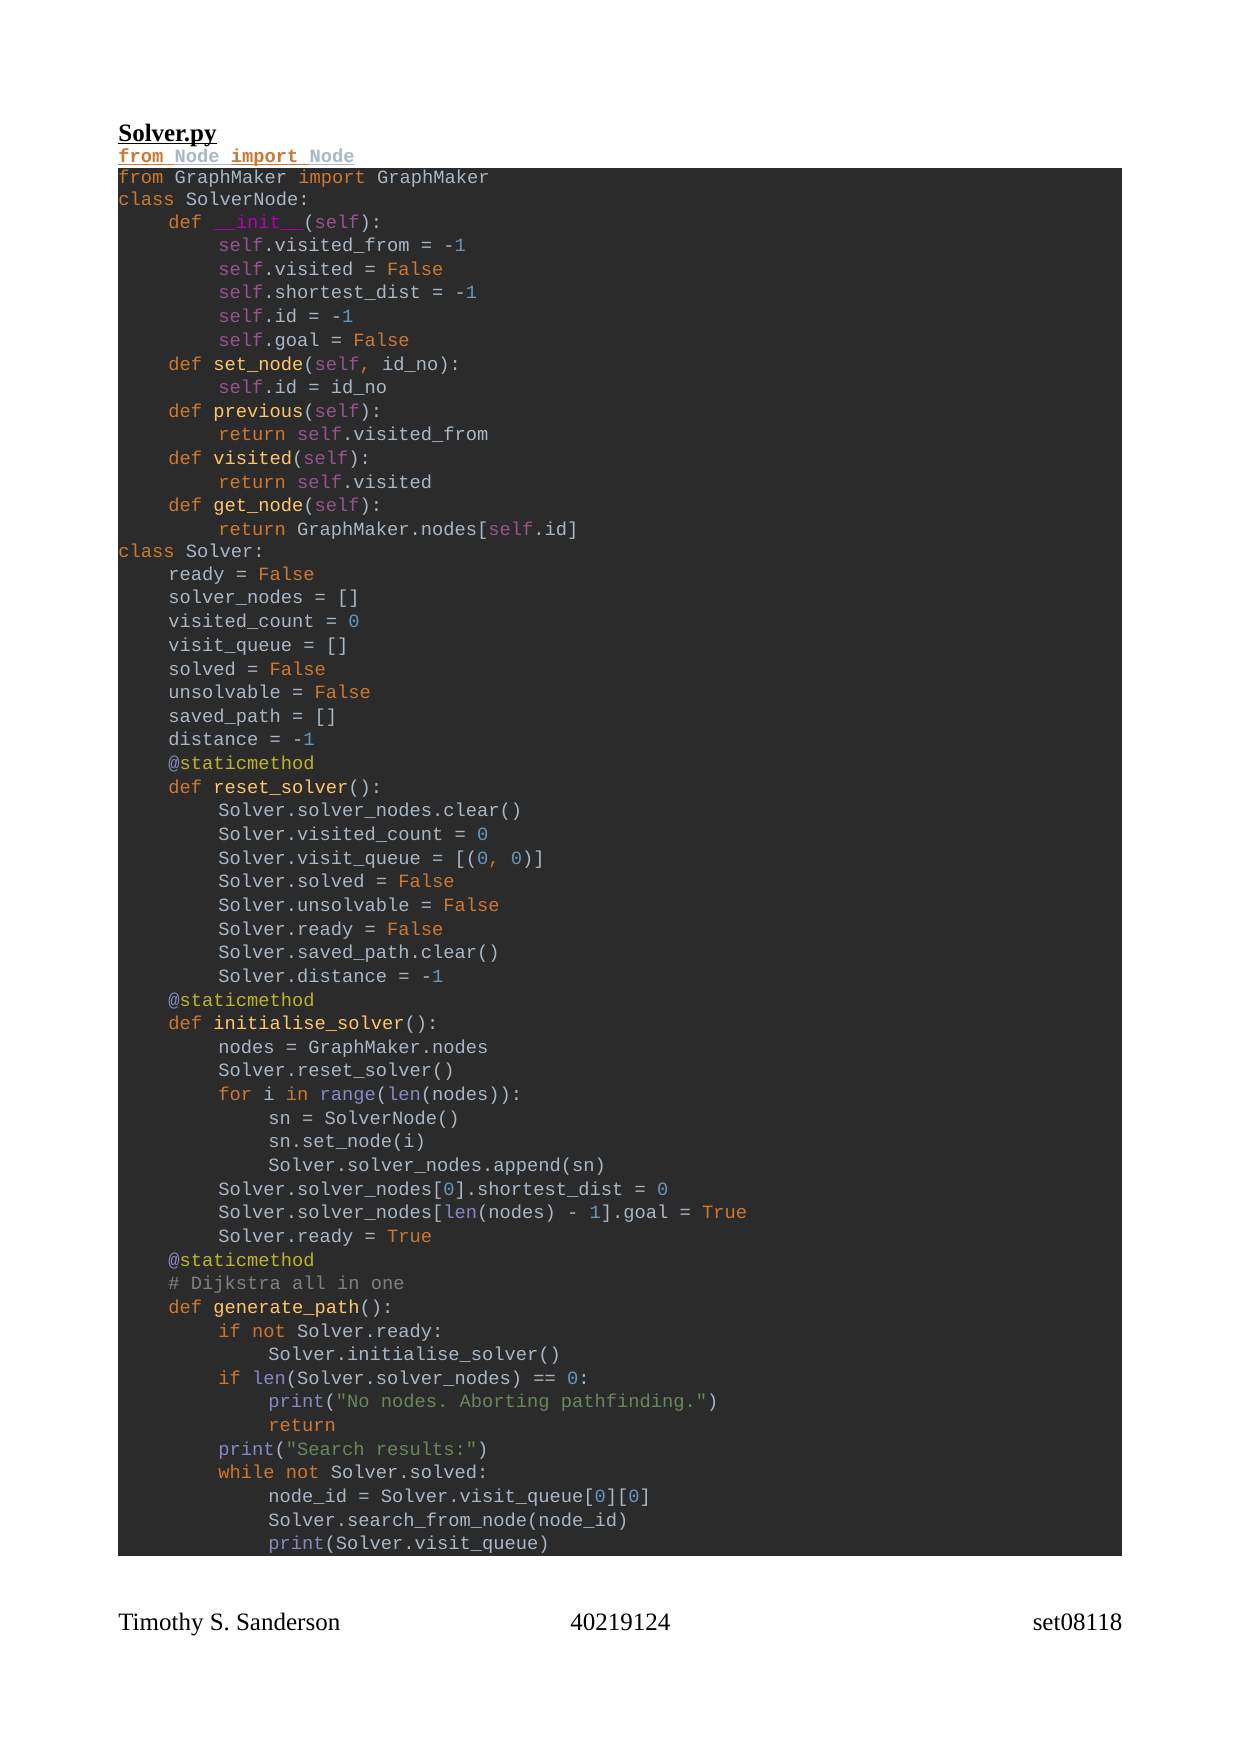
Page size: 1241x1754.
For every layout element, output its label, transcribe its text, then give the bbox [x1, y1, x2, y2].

text def reset_solver(): [118, 776, 1122, 799]
text @staticmethod [118, 1249, 1122, 1272]
text Solver.visit_queue = [(0, 0)] [118, 847, 1122, 870]
text node_id = Solver.visit_queue[0][0] [118, 1485, 1122, 1509]
text self.visited_from = -1 [118, 234, 1122, 258]
text print("No nodes. Aborting pathfinding.") [118, 1391, 1122, 1414]
text from Node import Node [118, 147, 1122, 168]
text @staticmethod [118, 752, 1122, 776]
text ready = False [118, 563, 1122, 587]
text @staticmethod [118, 988, 1122, 1012]
text Solver.py [118, 118, 1122, 147]
text nodes = GraphMaker.nodes [118, 1036, 1122, 1059]
text if not Solver.ready: [118, 1319, 1122, 1343]
text distance = -1 [118, 728, 1122, 752]
text def __init__(self): [118, 211, 1122, 234]
text Solver.distance = -1 [118, 965, 1122, 988]
text Solver.initialise_solver() [118, 1343, 1122, 1367]
text def previous(self): [118, 400, 1122, 423]
text self.id = id_no [118, 376, 1122, 400]
text print(Solver.visit_queue) [118, 1532, 1122, 1556]
text visit_queue = [] [118, 634, 1122, 657]
text return [118, 1414, 1122, 1438]
text from GraphMaker import GraphMaker [118, 168, 1122, 189]
text Solver.unsolvable = False [118, 894, 1122, 918]
text Solver.saved_path.clear() [118, 941, 1122, 965]
text self.goal = False [118, 329, 1122, 352]
text solver_nodes = [] [118, 587, 1122, 610]
text sn.set_node(i) [118, 1130, 1122, 1154]
text def get_node(self): [118, 494, 1122, 518]
text for i in range(len(nodes)): [118, 1083, 1122, 1107]
text def visited(self): [118, 447, 1122, 471]
text self.id = -1 [118, 305, 1122, 329]
text class SolverNode: [118, 189, 1122, 211]
text solved = False [118, 657, 1122, 681]
text return self.visited_from [118, 423, 1122, 447]
text print("Search results:") [118, 1438, 1122, 1461]
text unsolvable = False [118, 681, 1122, 705]
text saved_path = [] [118, 705, 1122, 728]
text Solver.reset_solver() [118, 1059, 1122, 1083]
text Solver.ready = True [118, 1225, 1122, 1249]
text sn = SolverNode() [118, 1107, 1122, 1130]
text def generate_path(): [118, 1296, 1122, 1319]
text def initialise_solver(): [118, 1012, 1122, 1036]
text return self.visited [118, 471, 1122, 494]
text # Dijkstra all in one [118, 1272, 1122, 1296]
text Solver.solver_nodes[0].shortest_dist = 0 [118, 1178, 1122, 1201]
text while not Solver.solved: [118, 1461, 1122, 1485]
text Solver.solver_nodes.clear() [118, 799, 1122, 823]
text def set_node(self, id_no): [118, 352, 1122, 376]
text self.shortest_dist = -1 [118, 282, 1122, 305]
text return GraphMaker.nodes[self.id] [118, 518, 1122, 542]
text Solver.visited_count = 0 [118, 823, 1122, 847]
text class Solver: [118, 542, 1122, 563]
text Solver.solver_nodes[len(nodes) - 1].goal = True [118, 1201, 1122, 1225]
text Solver.ready = False [118, 918, 1122, 941]
text visited_count = 0 [118, 610, 1122, 634]
text self.visited = False [118, 258, 1122, 282]
text Solver.solver_nodes.append(sn) [118, 1154, 1122, 1178]
text Solver.search_from_node(node_id) [118, 1509, 1122, 1532]
text Solver.solved = False [118, 870, 1122, 894]
text if len(Solver.solver_nodes) == 0: [118, 1367, 1122, 1391]
